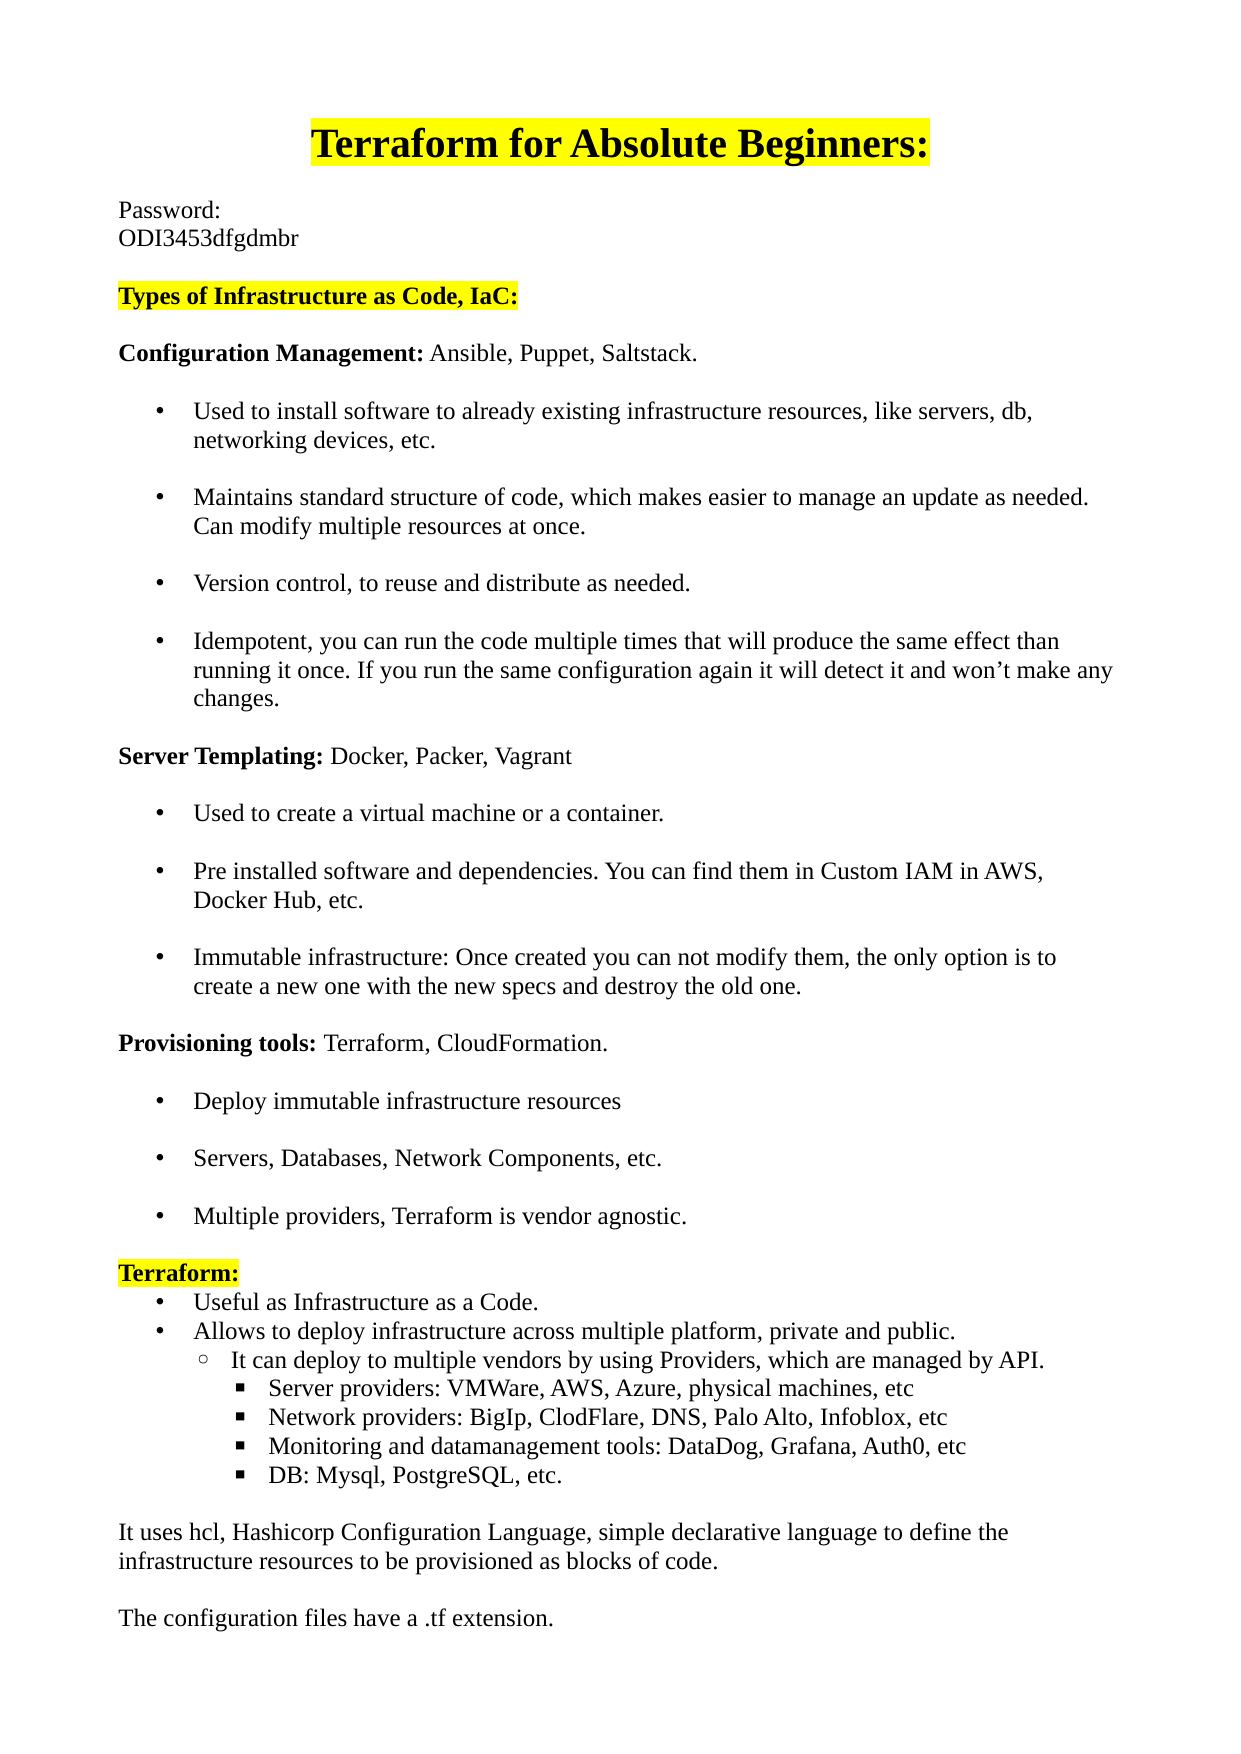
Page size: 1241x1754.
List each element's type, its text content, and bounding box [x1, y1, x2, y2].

list DB: Mysql, PostgreSQL, etc. [231, 1460, 1122, 1488]
text ODI3453dfgdmbr [118, 223, 1122, 252]
list Multiple providers, Terraform is vendor agnostic. [156, 1201, 1122, 1230]
list Idempotent, you can run the code multiple times that will produce the same effect than running it once. If you run the same configuration again it will detect it and won’t make any changes. [156, 626, 1122, 712]
list It can deploy to multiple vendors by using Providers, which are managed by API. [193, 1345, 1122, 1373]
text It uses hcl, Hashicorp Configuration Language, simple declarative language to define the infrastructure resources to be provisioned as blocks of code. [118, 1517, 1122, 1575]
list Version control, to reuse and distribute as needed. [156, 568, 1122, 597]
text Types of Infrastructure as Code, IaC: [118, 281, 1122, 310]
list Immutable infrastructure: Once created you can not modify them, the only option is to create a new one with the new specs and destroy the old one. [156, 942, 1122, 1000]
text Configuration Management: Ansible, Puppet, Saltstack. [118, 338, 1122, 367]
list Useful as Infrastructure as a Code. [156, 1287, 1122, 1316]
text The configuration files have a .tf extension. [118, 1603, 1122, 1632]
list Monitoring and datamanagement tools: DataDog, Grafana, Auth0, etc [231, 1431, 1122, 1460]
list Deploy immutable infrastructure resources [156, 1086, 1122, 1115]
text Provisioning tools: Terraform, CloudFormation. [118, 1028, 1122, 1057]
list Maintains standard structure of code, which makes easier to manage an update as needed. [156, 482, 1122, 511]
list Allows to deploy infrastructure across multiple platform, private and public. [156, 1316, 1122, 1345]
list Servers, Databases, Network Components, etc. [156, 1143, 1122, 1172]
text Server Templating: Docker, Packer, Vagrant [118, 741, 1122, 770]
list Pre installed software and dependencies. You can find them in Custom IAM in AWS, Docker Hub, etc. [156, 856, 1122, 913]
list Server providers: VMWare, AWS, Azure, physical machines, etc [231, 1373, 1122, 1402]
text Password: [118, 195, 1122, 223]
list Used to create a virtual machine or a container. [156, 798, 1122, 827]
list Network providers: BigIp, ClodFlare, DNS, Palo Alto, Infoblox, etc [231, 1402, 1122, 1431]
text Terraform: [118, 1258, 1122, 1287]
list Can modify multiple resources at once. [156, 511, 1122, 540]
text Terraform for Absolute Beginners: [118, 118, 1122, 166]
list Used to install software to already existing infrastructure resources, like servers, db, networking devices, etc. [156, 396, 1122, 453]
